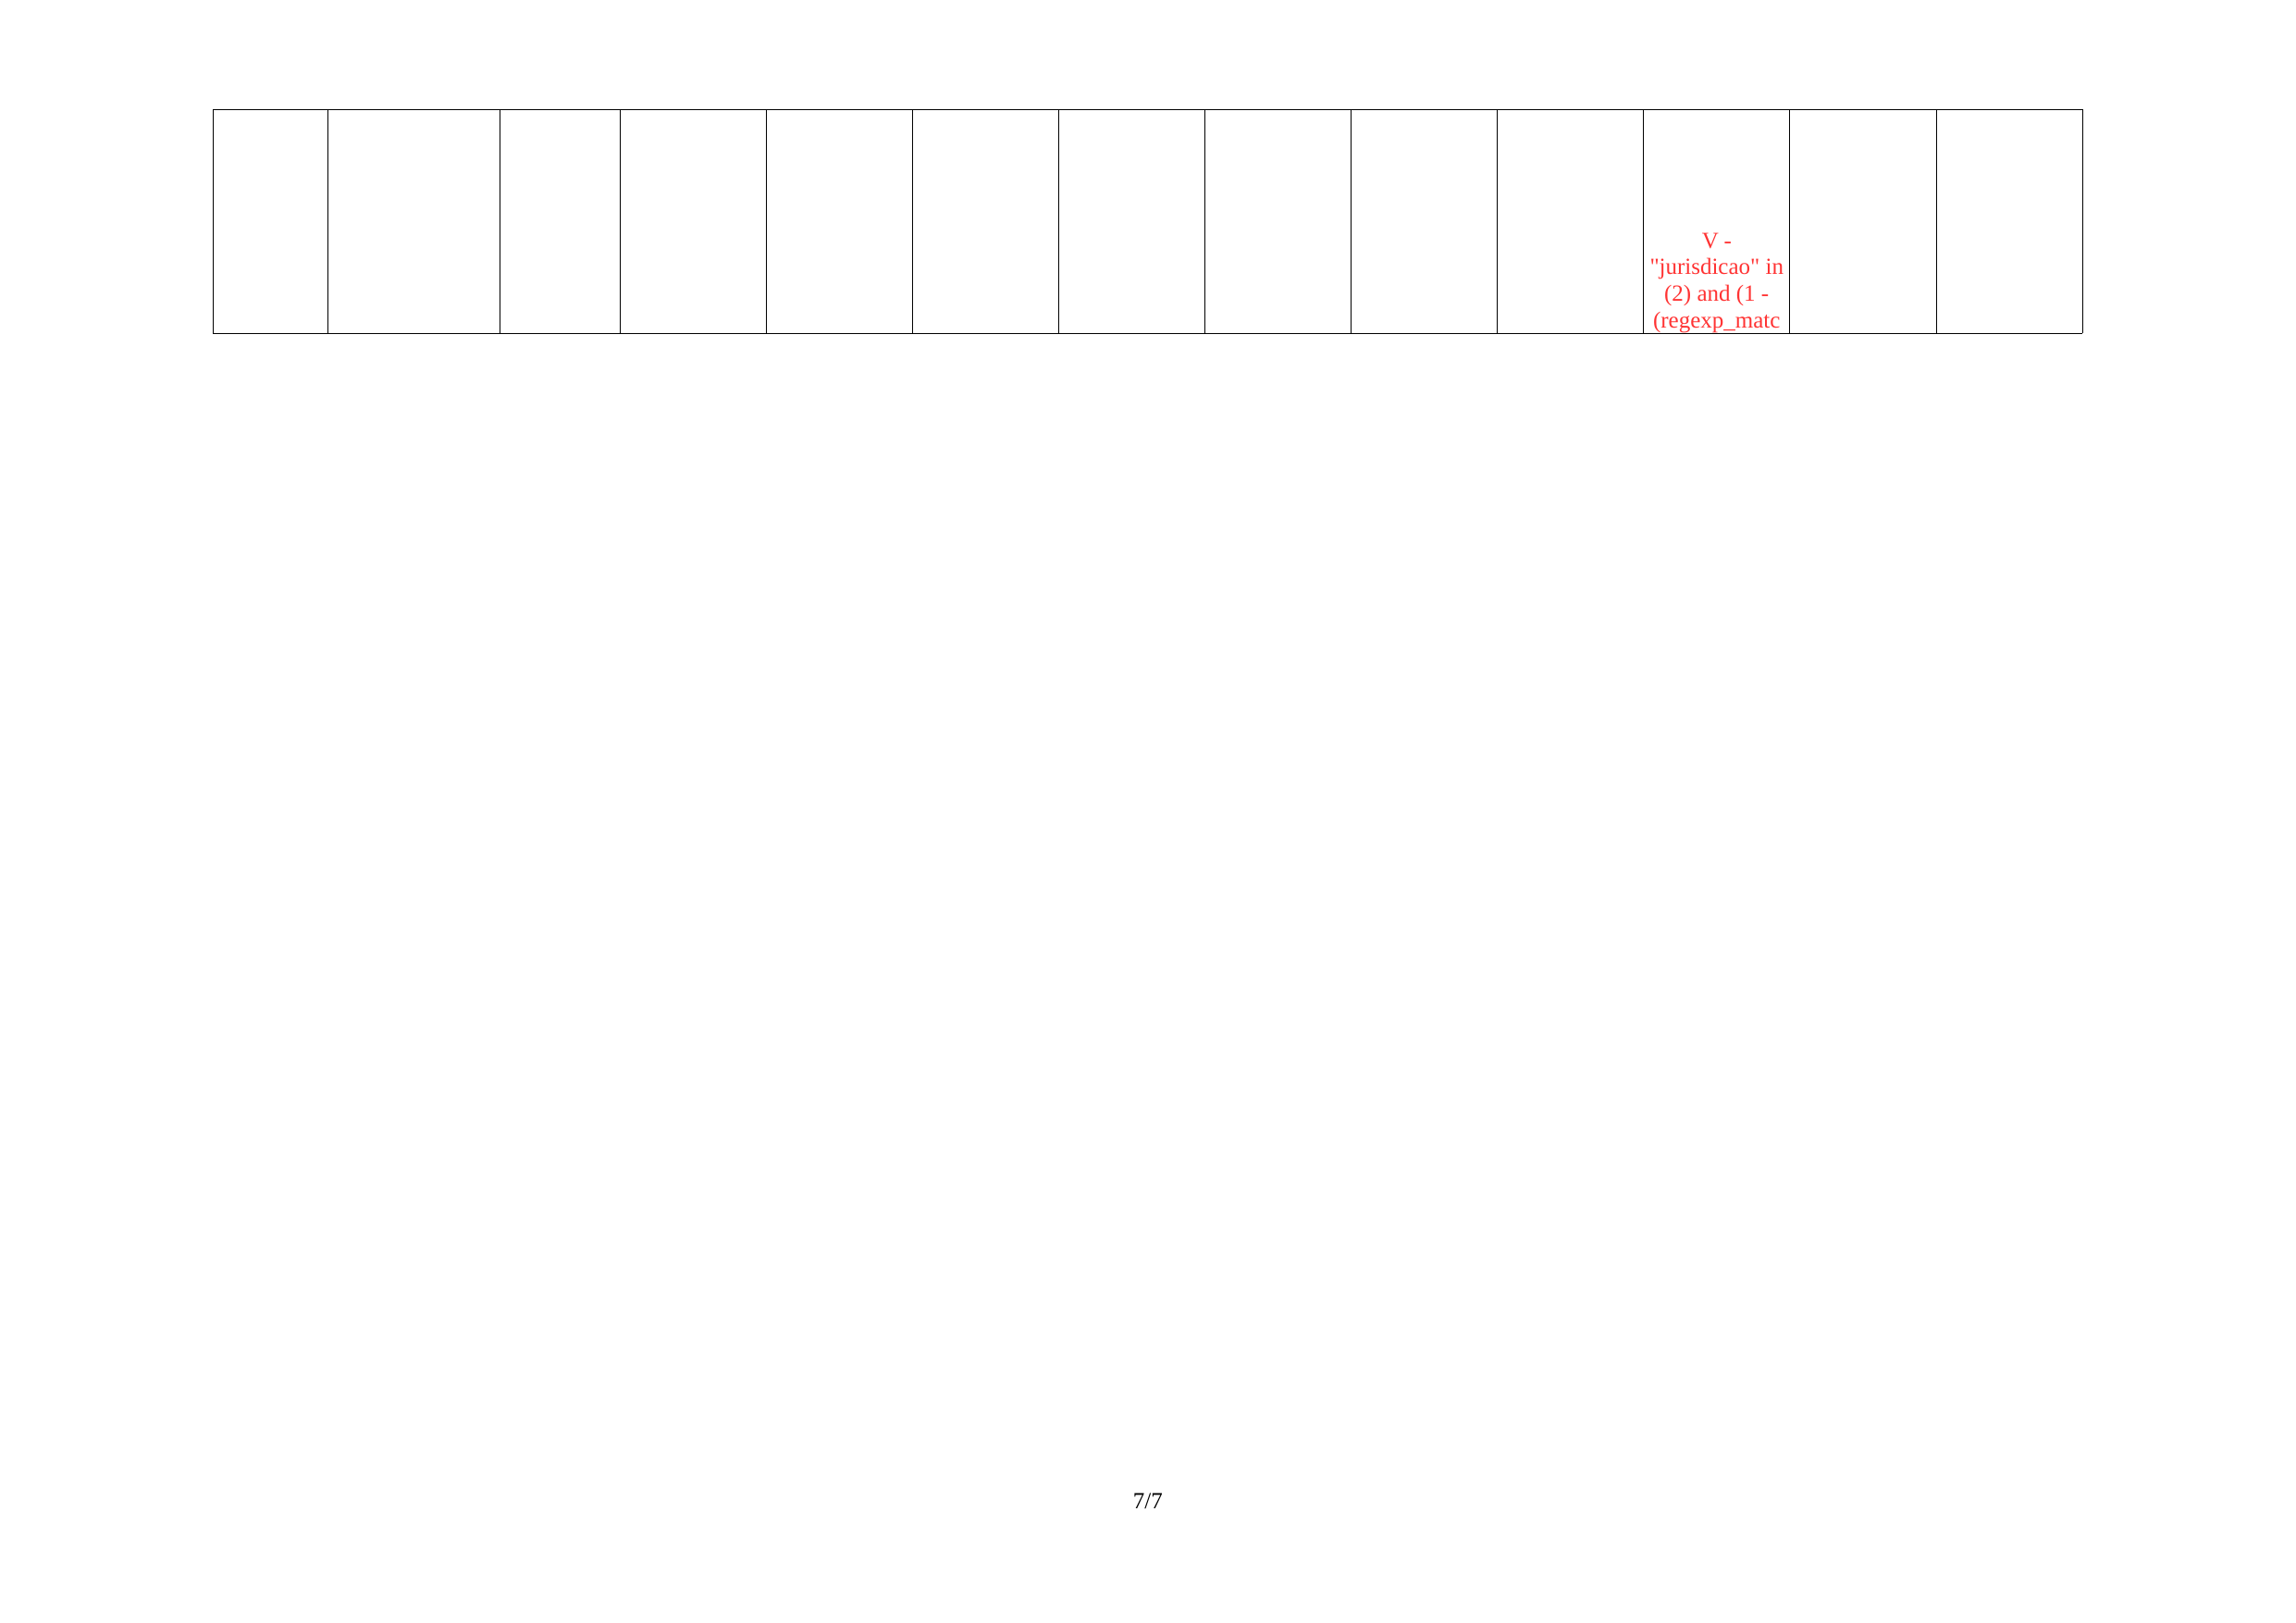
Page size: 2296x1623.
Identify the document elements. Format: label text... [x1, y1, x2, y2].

table_cell [913, 110, 1058, 333]
table_cell [328, 110, 500, 333]
table_cell [1790, 110, 1936, 333]
table_cell [1205, 110, 1351, 333]
table_cell (*) V - not("sigla" is NULL or "sigla" ='') and not("jurisdicao" in (1,2)) V - "jurisdicao" in (1,2) and ("sigla" is NULL or "sigla" ='') V - "jurisdicao" in (1) and (1 - (regexp_match( "sigla", '^(BR)-\\d\\d\\d$') )) V - "jurisdicao" in (2) and (1 - (regexp_match( "sigla", '^(SC|PR|RS)-\\d\\d\\d$') )) [1644, 110, 1789, 333]
table_cell [1937, 110, 2082, 333]
table_cell [767, 110, 912, 333]
table_cell [1498, 110, 1643, 333]
table_cell [1352, 110, 1497, 333]
table_cell [214, 110, 327, 333]
table_cell [1059, 110, 1204, 333]
table_cell [500, 110, 620, 333]
table_cell [621, 110, 766, 333]
